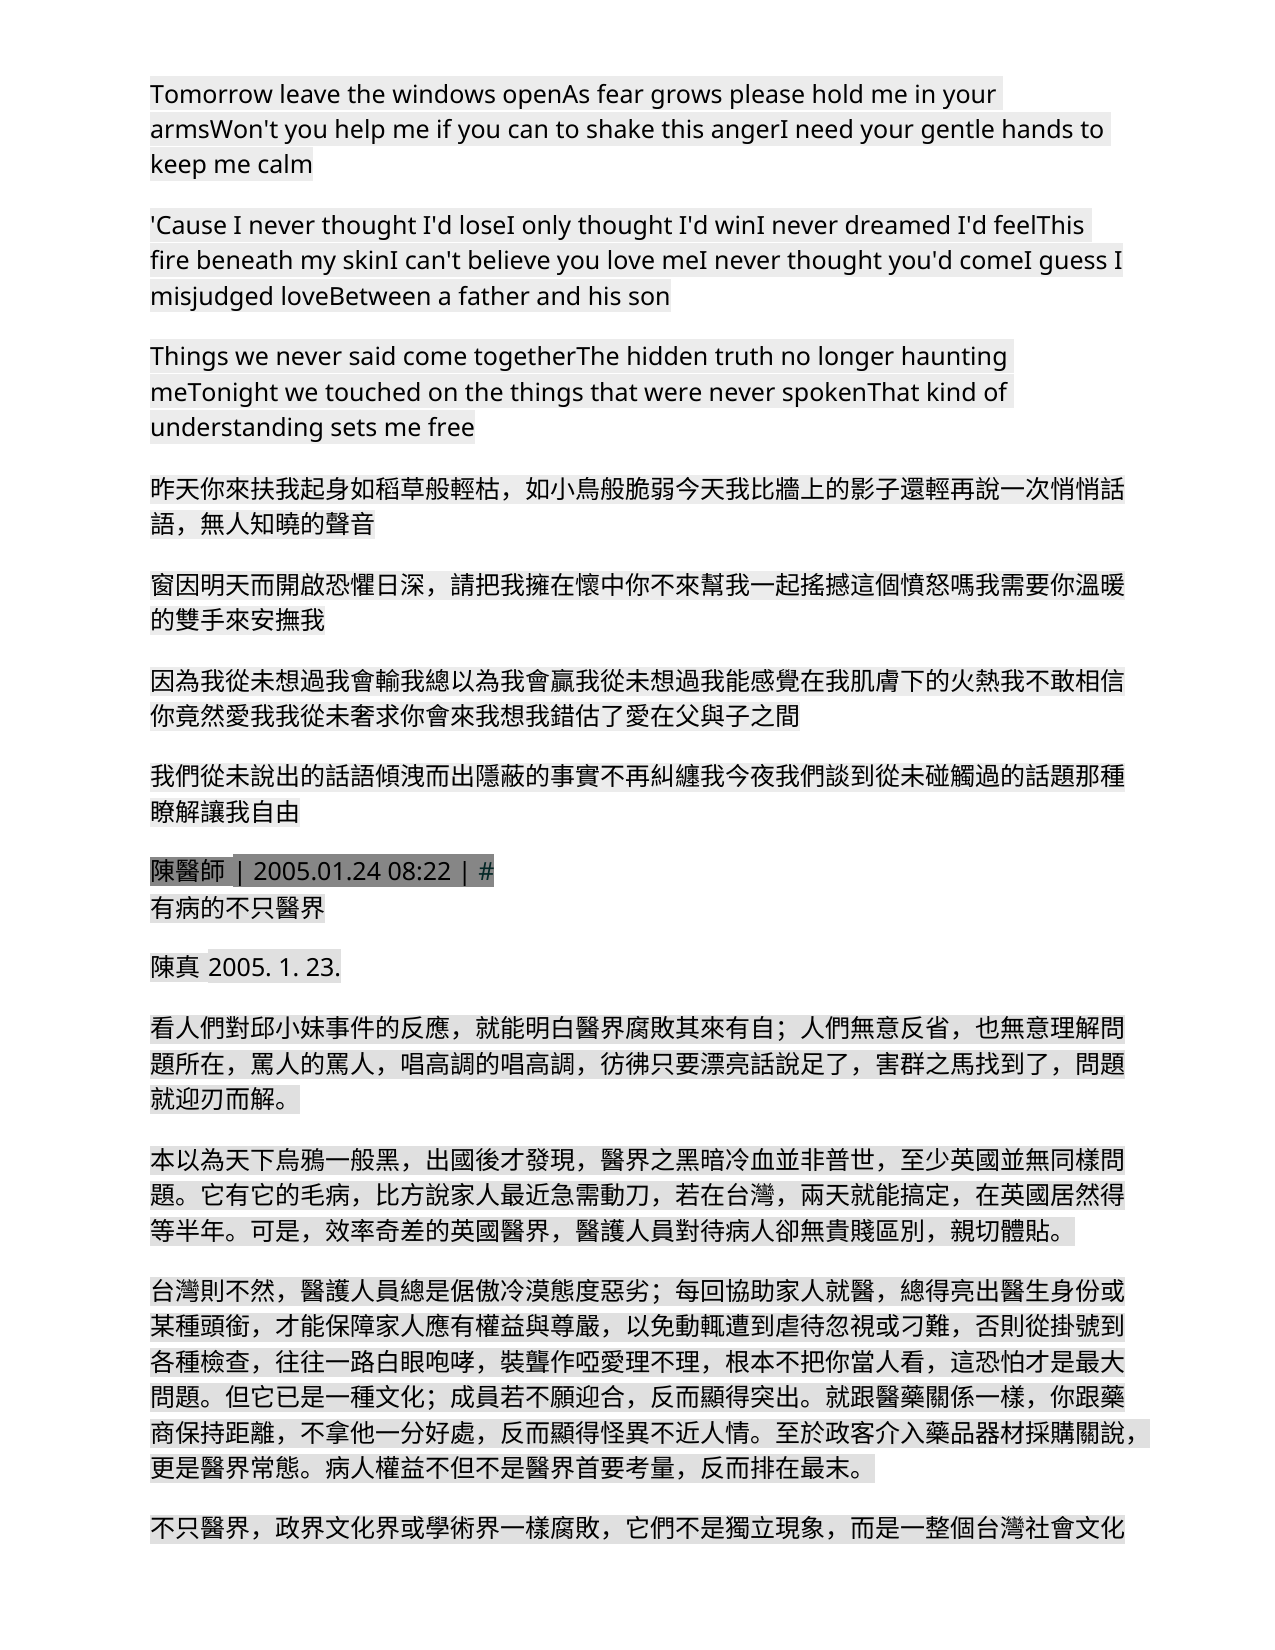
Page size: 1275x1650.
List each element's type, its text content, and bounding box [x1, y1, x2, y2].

text Things we never said come togetherThe hidden truth no longer haunting meTonight we touched on the things that were never spokenThat kind of understanding sets me free [150, 337, 1125, 444]
text 陳真 2005. 1. 23. [150, 948, 1125, 983]
text 因為我從未想過我會輸我總以為我會贏我從未想過我能感覺在我肌膚下的火熱我不敢相信你竟然愛我我從未奢求你會來我想我錯估了愛在父與子之間 [150, 660, 1125, 731]
text 昨天你來扶我起身如稻草般輕枯，如小鳥般脆弱今天我比牆上的影子還輕再說一次悄悄話語，無人知曉的聲音 [150, 469, 1125, 539]
text 看人們對邱小妹事件的反應，就能明白醫界腐敗其來有自；人們無意反省，也無意理解問題所在，罵人的罵人，唱高調的唱高調，彷彿只要漂亮話說足了，害群之馬找到了，問題就迎刃而解。 [150, 1008, 1125, 1114]
text 'Cause I never thought I'd loseI only thought I'd winI never dreamed I'd feelThis fire beneath my skinI can't believe you love meI never thought you'd comeI guess I misjudged loveBetween a father and his son [150, 206, 1125, 312]
text 不只醫界，政界文化界或學術界一樣腐敗，它們不是獨立現象，而是一整個台灣社會文化 [150, 1508, 1125, 1544]
text Tomorrow leave the windows openAs fear grows please hold me in your armsWon't you help me if you can to shake this angerI need your gentle hands to keep me calm [150, 75, 1125, 181]
text 我們從未說出的話語傾洩而出隱蔽的事實不再糾纏我今夜我們談到從未碰觸過的話題那種瞭解讓我自由 [150, 756, 1125, 827]
text 本以為天下烏鴉一般黑，出國後才發現，醫界之黑暗冷血並非普世，至少英國並無同樣問題。它有它的毛病，比方說家人最近急需動刀，若在台灣，兩天就能搞定，在英國居然得等半年。可是，效率奇差的英國醫界，醫護人員對待病人卻無貴賤區別，親切體貼。 [150, 1139, 1125, 1246]
text 台灣則不然，醫護人員總是倨傲冷漠態度惡劣；每回協助家人就醫，總得亮出醫生身份或某種頭銜，才能保障家人應有權益與尊嚴，以免動輒遭到虐待忽視或刁難，否則從掛號到各種檢查，往往一路白眼咆哮，裝聾作啞愛理不理，根本不把你當人看，這恐怕才是最大問題。但它已是一種文化；成員若不願迎合，反而顯得突出。就跟醫藥關係一樣，你跟藥商保持距離，不拿他一分好處，反而顯得怪異不近人情。至於政客介入藥品器材採購關說，更是醫界常態。病人權益不但不是醫界首要考量，反而排在最末。 [150, 1271, 1125, 1483]
text 有病的不只醫界 [150, 887, 1125, 923]
text 窗因明天而開啟恐懼日深，請把我擁在懷中你不來幫我一起搖撼這個憤怒嗎我需要你溫暖的雙手來安撫我 [150, 564, 1125, 635]
text 陳醫師 | 2005.01.24 08:22 | # [150, 852, 1125, 887]
